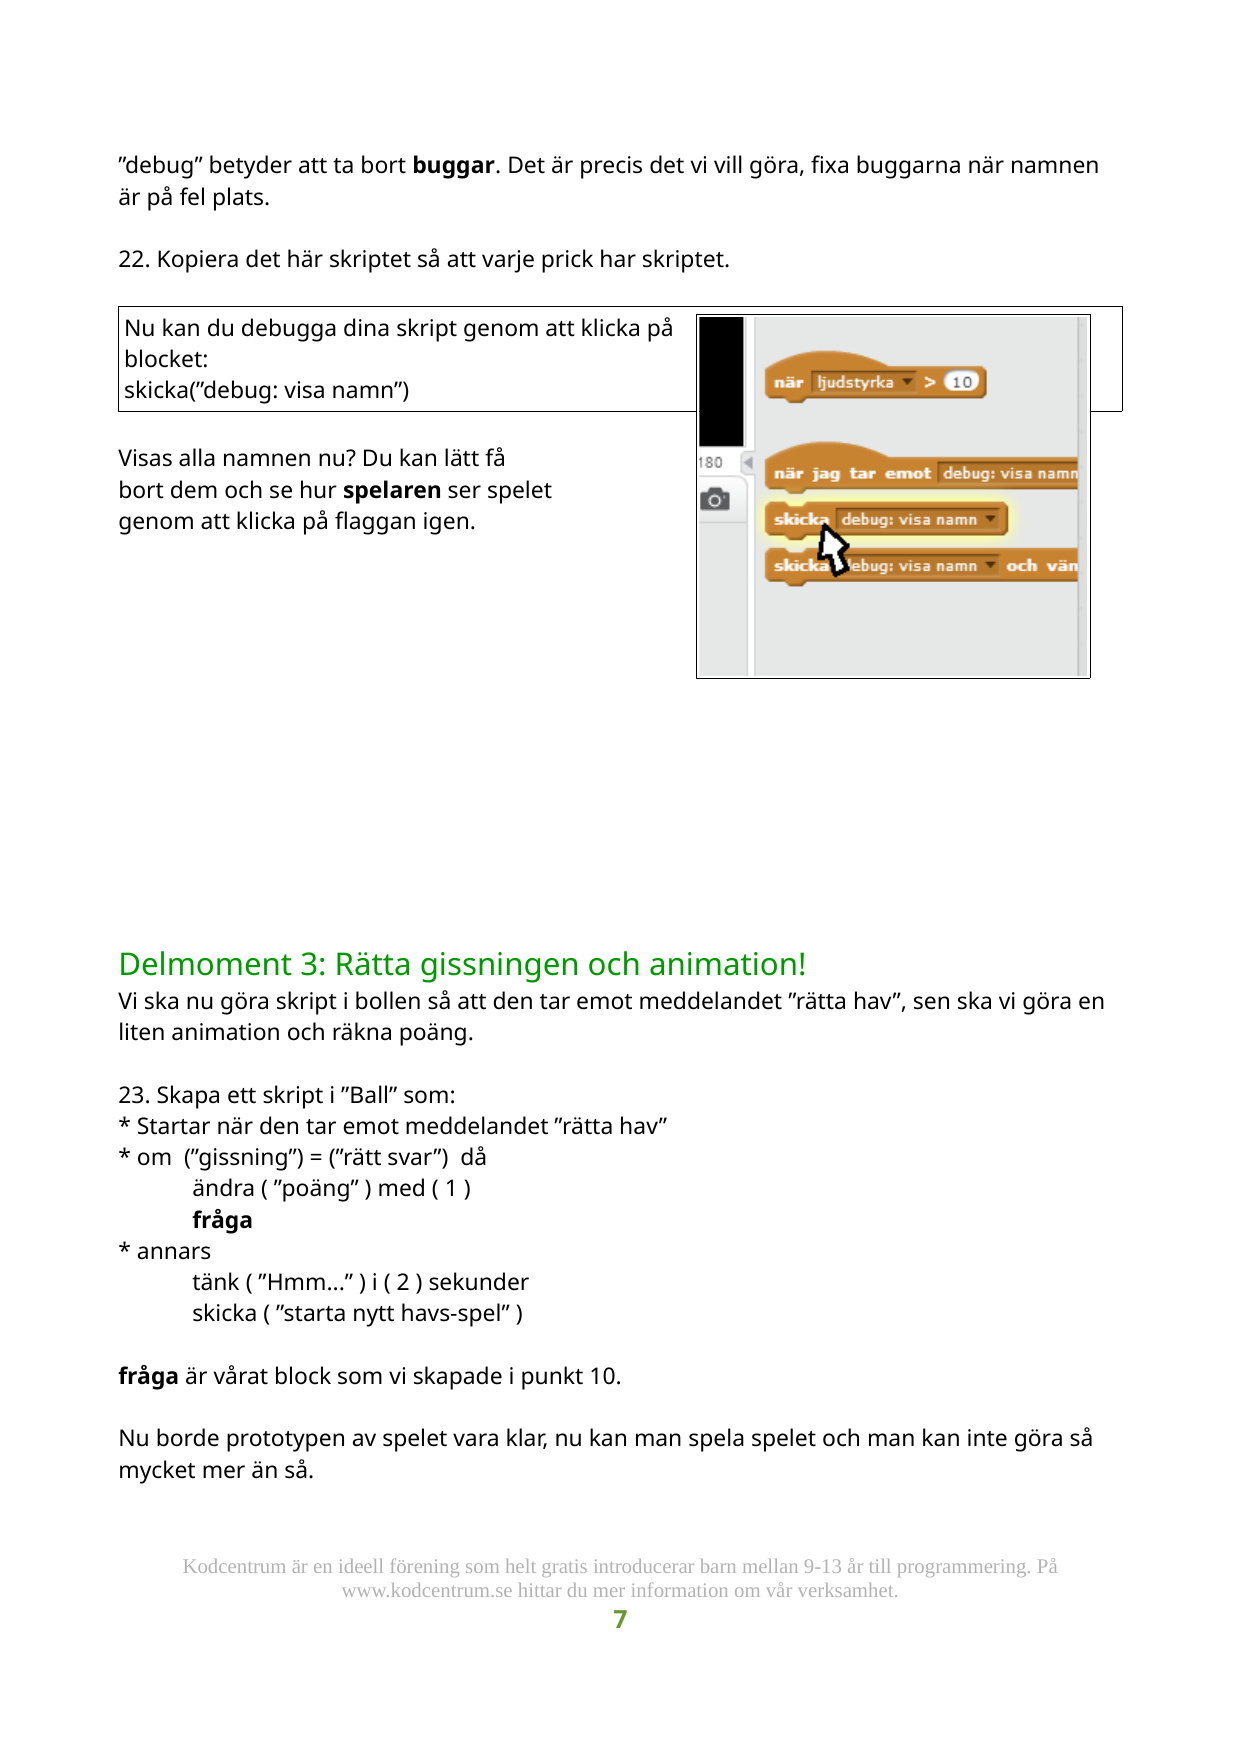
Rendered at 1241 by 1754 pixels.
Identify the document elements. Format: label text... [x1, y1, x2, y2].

text * Startar när den tar emot meddelandet ”rätta hav” [118, 1110, 1122, 1141]
text fråga [118, 1204, 1122, 1235]
text Delmoment 3: Rätta gissningen och animation! [118, 942, 1122, 985]
text tänk ( ”Hmm...” ) i ( 2 ) sekunder [118, 1266, 1122, 1297]
text Visas alla namnen nu? Du kan lätt få [118, 442, 696, 473]
text ändra ( ”poäng” ) med ( 1 ) [118, 1172, 1122, 1204]
text 23. Skapa ett skript i ”Ball” som: [118, 1079, 1122, 1110]
text * om (”gissning”) = (”rätt svar”) då [118, 1141, 1122, 1172]
text [1091, 505, 1122, 536]
text * annars [118, 1235, 1122, 1266]
text bort dem och se hur spelaren ser spelet [118, 473, 696, 505]
text skicka ( ”starta nytt havs-spel” ) [118, 1297, 1122, 1329]
text Vi ska nu göra skript i bollen så att den tar emot meddelandet ”rätta hav”, sen ska vi göra en liten animation och räkna poäng. [118, 985, 1122, 1047]
table_header [697, 315, 1090, 678]
text ”debug” betyder att ta bort buggar. Det är precis det vi vill göra, fixa buggarna när namnen är på fel plats. [118, 149, 1122, 212]
text fråga är vårat block som vi skapade i punkt 10. [118, 1360, 1122, 1391]
table_header Nu kan du debugga dina skript genom att klicka på blocket: skicka(”debug: visa namn”) [119, 307, 1122, 411]
text [1091, 442, 1122, 473]
picture [699, 317, 1087, 676]
text 22. Kopiera det här skriptet så att varje prick har skriptet. [118, 243, 1122, 274]
text genom att klicka på flaggan igen. [118, 505, 696, 536]
text [1091, 473, 1122, 505]
text Nu borde prototypen av spelet vara klar, nu kan man spela spelet och man kan inte göra så mycket mer än så. [118, 1422, 1122, 1485]
